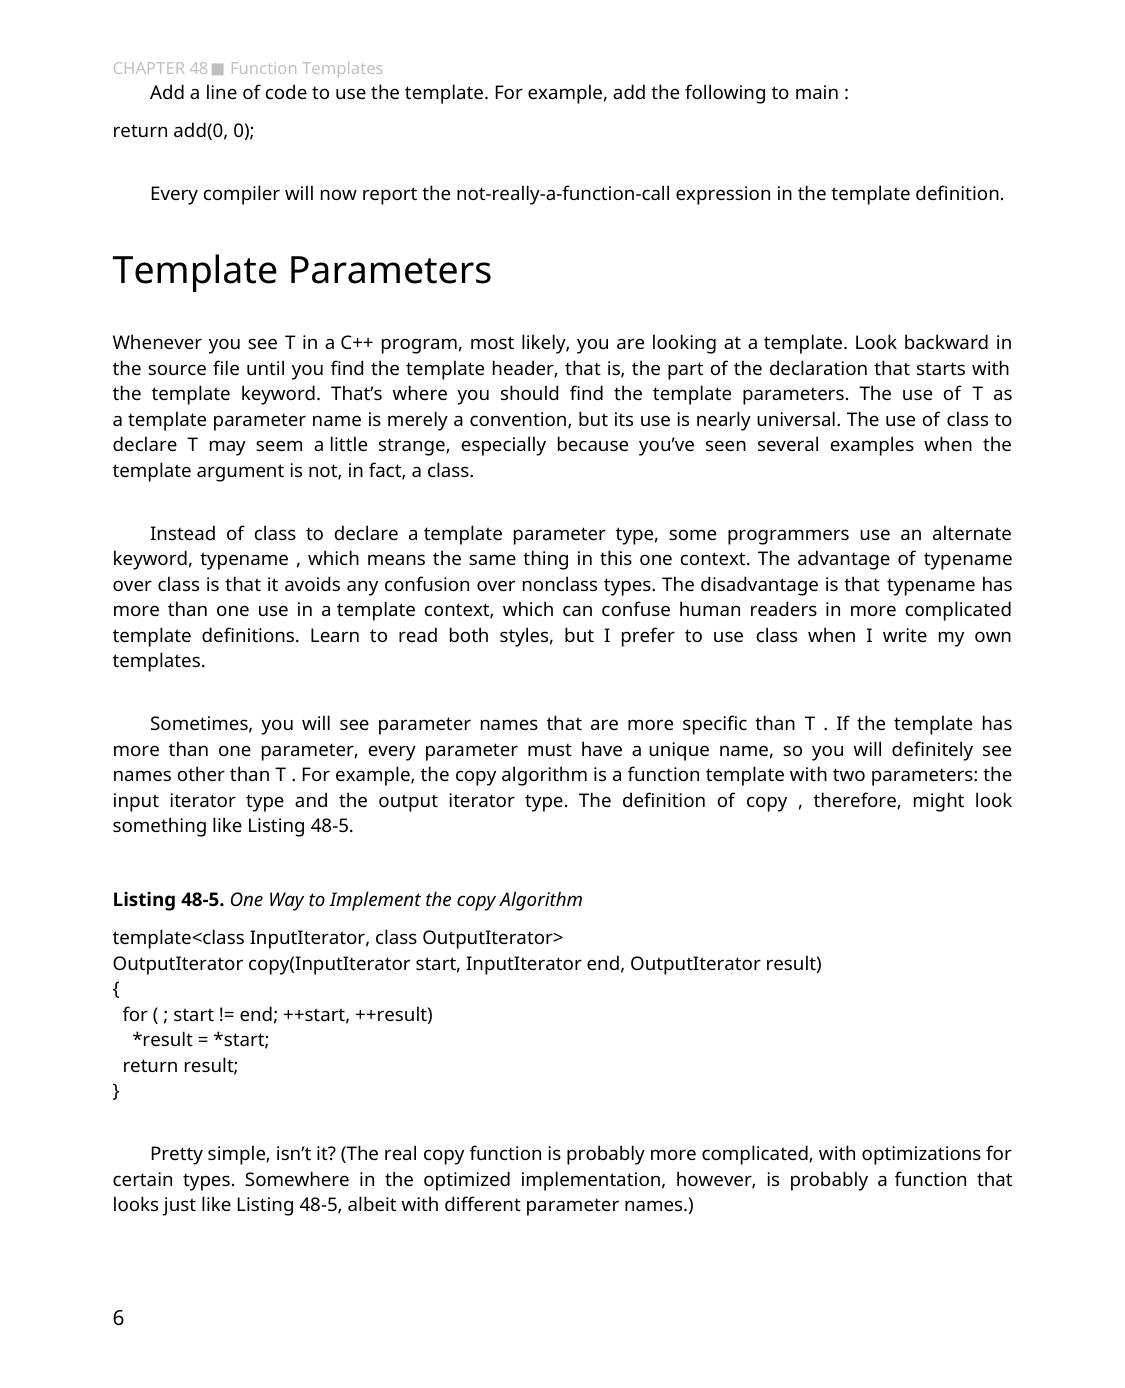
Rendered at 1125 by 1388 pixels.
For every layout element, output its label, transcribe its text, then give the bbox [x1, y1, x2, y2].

text Whenever you see T in a C++ program, most likely, you are looking at a template. Look backward in the source file until you find the template header, that is, the part of the declaration that starts with the template keyword. That’s where you should find the template parameters. The use of T as a template parameter name is merely a convention, but its use is nearly universal. The use of class to declare T may seem a little strange, especially because you’ve seen several examples when the template argument is not, in fact, a class. [112, 329, 1012, 483]
text { [112, 975, 1012, 1001]
text template<class InputIterator, class OutputIterator> [112, 924, 1012, 950]
text OutputIterator copy(InputIterator start, InputIterator end, OutputIterator result) [112, 950, 1012, 975]
text return add(0, 0); [112, 117, 1012, 142]
text Pretty simple, isn’t it? (The real copy function is probably more complicated, with optimizations for certain types. Somewhere in the optimized implementation, however, is probably a function that looks just like Listing 48-5, albeit with different parameter names.) [112, 1140, 1012, 1217]
text } [112, 1077, 1012, 1103]
text Add a line of code to use the template. For example, add the following to main : [112, 79, 1012, 104]
text return result; [112, 1052, 1012, 1077]
text Instead of class to declare a template parameter type, some programmers use an alternate keyword, typename , which means the same thing in this one context. The advantage of typename over class is that it avoids any confusion over nonclass types. The disadvantage is that typename has more than one use in a template context, which can confuse human readers in more complicated template definitions. Learn to read both styles, but I prefer to use class when I write my own templates. [112, 520, 1012, 673]
text Sometimes, you will see parameter names that are more specific than T . If the template has more than one parameter, every parameter must have a unique name, so you will definitely see names other than T . For example, the copy algorithm is a function template with two parameters: the input iterator type and the output iterator type. The definition of copy , therefore, might look something like Listing 48-5. [112, 711, 1012, 838]
text *result = *start; [112, 1026, 1012, 1052]
subtitle Template Parameters [112, 243, 1012, 294]
text Listing 48-5. One Way to Implement the copy Algorithm [112, 886, 1012, 912]
text for ( ; start != end; ++start, ++result) [112, 1001, 1012, 1026]
text Every compiler will now report the not-really-a-function-call expression in the template definition. [112, 180, 1012, 206]
